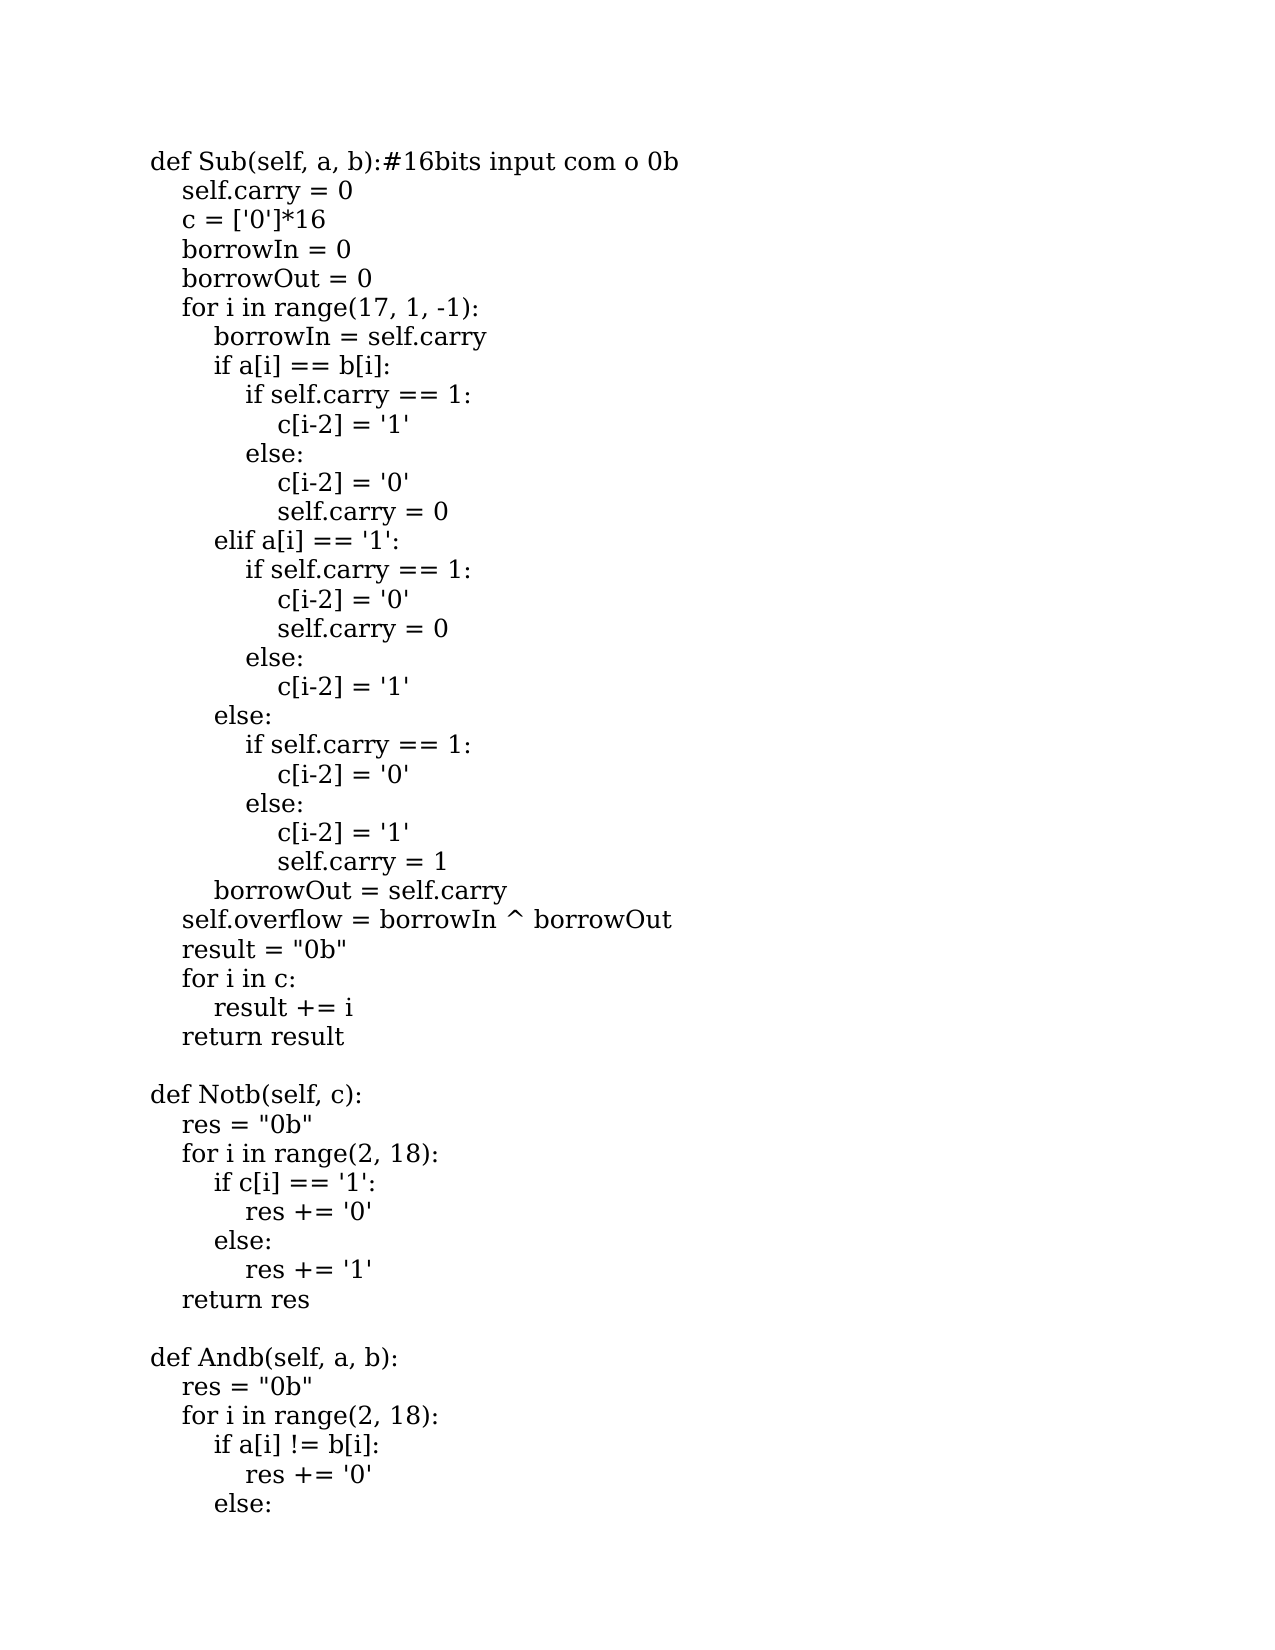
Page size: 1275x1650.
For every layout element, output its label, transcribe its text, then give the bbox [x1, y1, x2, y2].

text self.carry = 0 [118, 176, 1157, 206]
text for i in range(2, 18): [118, 1401, 1157, 1431]
text if self.carry == 1: [118, 381, 1157, 410]
text c[i-2] = '1' [118, 818, 1157, 847]
text self.carry = 0 [118, 497, 1157, 526]
text self.carry = 0 [118, 614, 1157, 643]
text if a[i] == b[i]: [118, 351, 1157, 381]
text self.overflow = borrowIn ^ borrowOut [118, 906, 1157, 935]
text for i in range(2, 18): [118, 1139, 1157, 1168]
text c = ['0']*16 [118, 206, 1157, 235]
text res = "0b" [118, 1110, 1157, 1139]
text c[i-2] = '1' [118, 410, 1157, 439]
text borrowIn = self.carry [118, 322, 1157, 351]
text else: [118, 1489, 1157, 1518]
text for i in range(17, 1, -1): [118, 293, 1157, 322]
text for i in c: [118, 964, 1157, 993]
text return result [118, 1022, 1157, 1051]
text else: [118, 1226, 1157, 1256]
text c[i-2] = '1' [118, 672, 1157, 701]
text def Andb(self, a, b): [118, 1343, 1157, 1372]
text if self.carry == 1: [118, 731, 1157, 760]
text c[i-2] = '0' [118, 585, 1157, 614]
text else: [118, 701, 1157, 731]
text borrowOut = self.carry [118, 876, 1157, 906]
text else: [118, 439, 1157, 468]
text res += '0' [118, 1197, 1157, 1226]
text if c[i] == '1': [118, 1168, 1157, 1197]
text if a[i] != b[i]: [118, 1431, 1157, 1460]
text result = "0b" [118, 935, 1157, 964]
text res += '1' [118, 1256, 1157, 1285]
text if self.carry == 1: [118, 556, 1157, 585]
text c[i-2] = '0' [118, 760, 1157, 789]
text borrowIn = 0 [118, 235, 1157, 264]
text borrowOut = 0 [118, 264, 1157, 293]
text else: [118, 789, 1157, 818]
text self.carry = 1 [118, 847, 1157, 876]
text def Sub(self, a, b):#16bits input com o 0b [118, 147, 1157, 176]
text result += i [118, 993, 1157, 1022]
text c[i-2] = '0' [118, 468, 1157, 497]
text def Notb(self, c): [118, 1081, 1157, 1110]
text res += '0' [118, 1460, 1157, 1489]
text return res [118, 1285, 1157, 1314]
text else: [118, 643, 1157, 672]
text elif a[i] == '1': [118, 526, 1157, 556]
text res = "0b" [118, 1372, 1157, 1401]
